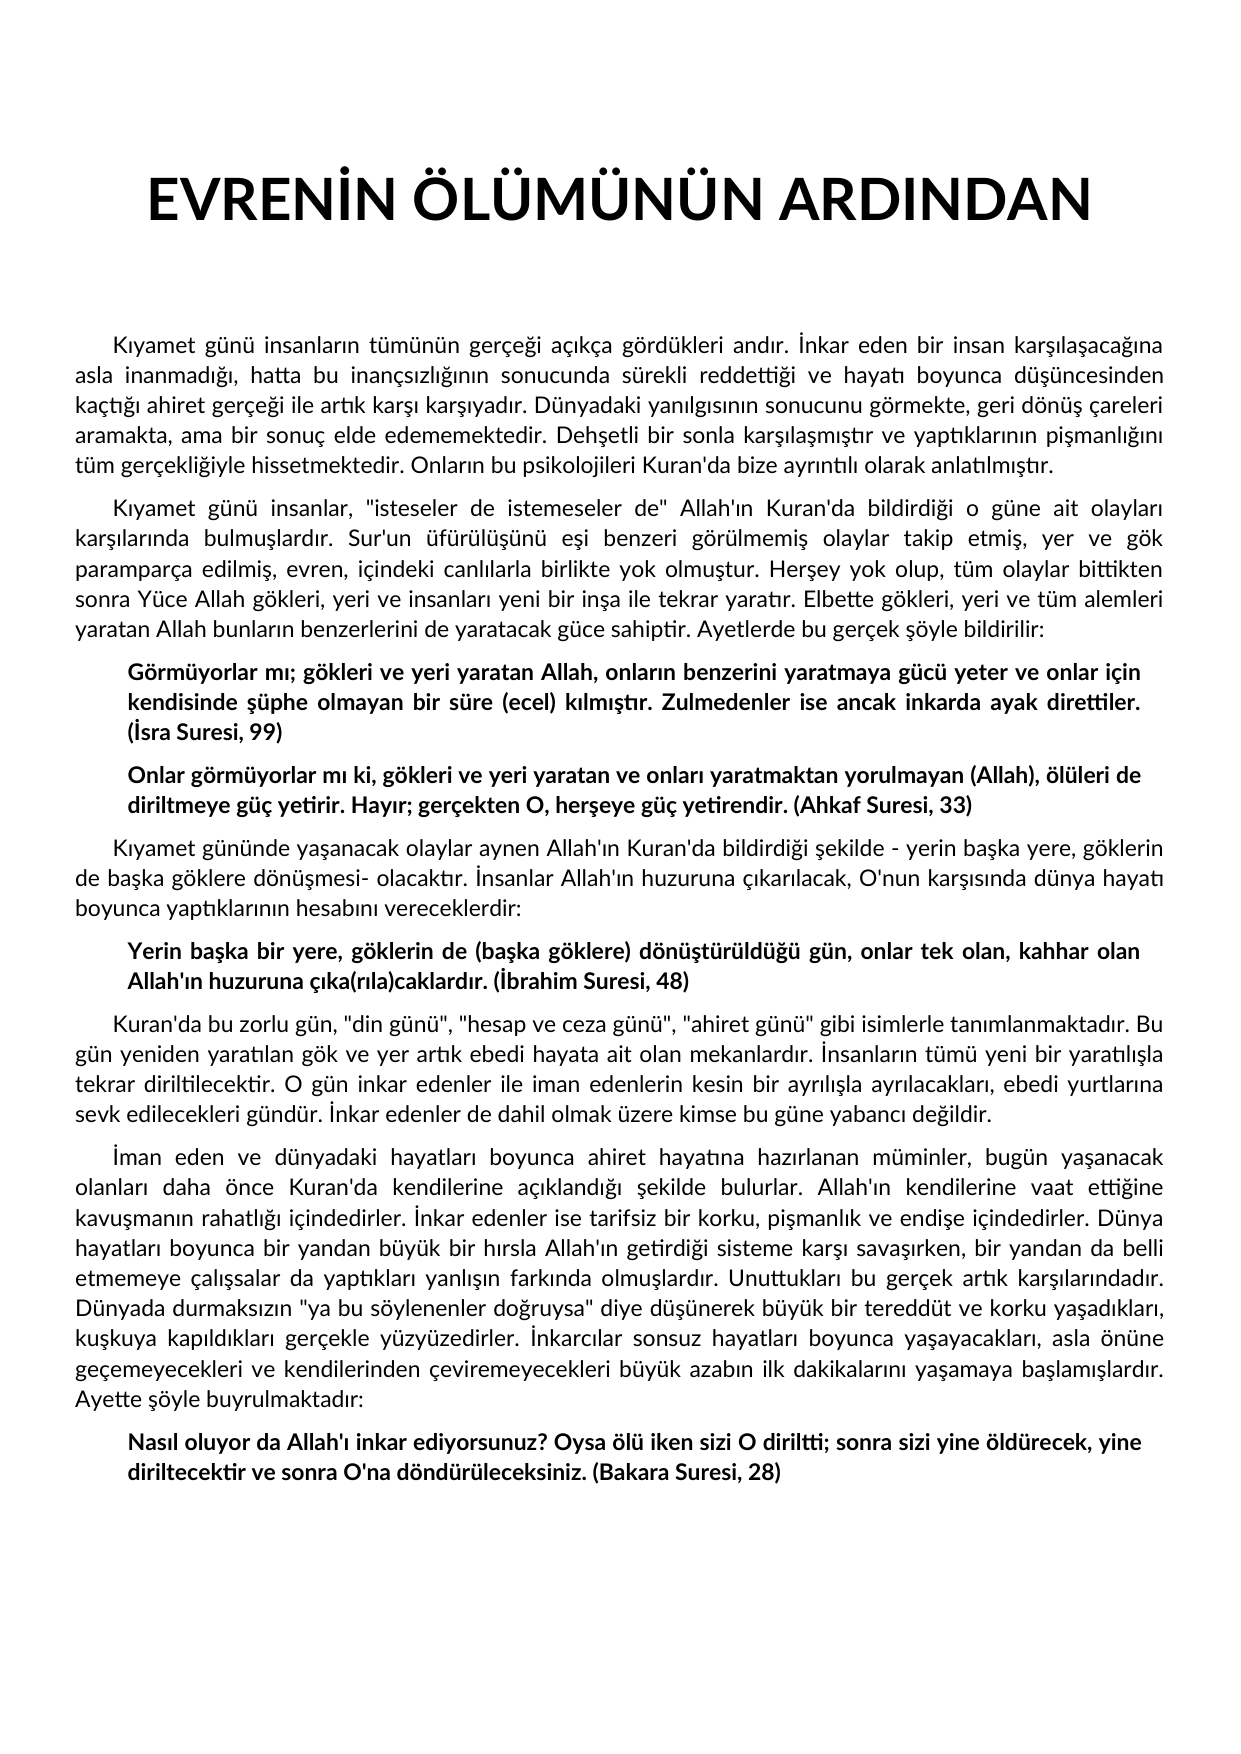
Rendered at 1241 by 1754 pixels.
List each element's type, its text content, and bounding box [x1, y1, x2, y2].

text Kıyamet gününde yaşanacak olaylar aynen Allah'ın Kuran'da bildirdiği şekilde - yerin başka yere, göklerin de başka göklere dönüşmesi- olacaktır. İnsanlar Allah'ın huzuruna çıkarılacak, O'nun karşısında dünya hayatı boyunca yaptıklarının hesabını vereceklerdir: [75, 833, 1165, 921]
text Yerin başka bir yere, göklerin de (başka göklere) dönüştürüldüğü gün, onlar tek olan, kahhar olan Allah'ın huzuruna çıka(rıla)caklardır. (İbrahim Suresi, 48) [127, 937, 1143, 994]
subtitle EVRENİN ÖLÜMÜNÜN ARDINDAN [75, 162, 1165, 232]
text Onlar görmüyorlar mı ki, gökleri ve yeri yaratan ve onları yaratmaktan yorulmayan (Allah), ölüleri de diriltmeye güç yetirir. Hayır; gerçekten O, herşeye güç yetirendir. (Ahkaf Suresi, 33) [127, 761, 1143, 818]
text Kıyamet günü insanların tümünün gerçeği açıkça gördükleri andır. İnkar eden bir insan karşılaşacağına asla inanmadığı, hatta bu inançsızlığının sonucunda sürekli reddettiği ve hayatı boyunca düşüncesinden kaçtığı ahiret gerçeği ile artık karşı karşıyadır. Dünyadaki yanılgısının sonucunu görmekte, geri dönüş çareleri aramakta, ama bir sonuç elde edememektedir. Dehşetli bir sonla karşılaşmıştır ve yaptıklarının pişmanlığını tüm gerçekliğiyle hissetmektedir. Onların bu psikolojileri Kuran'da bize ayrıntılı olarak anlatılmıştır. [75, 330, 1165, 479]
text Kıyamet günü insanlar, "isteseler de istemeseler de" Allah'ın Kuran'da bildirdiği o güne ait olayları karşılarında bulmuşlardır. Sur'un üfürülüşünü eşi benzeri görülmemiş olaylar takip etmiş, yer ve gök paramparça edilmiş, evren, içindeki canlılarla birlikte yok olmuştur. Herşey yok olup, tüm olaylar bittikten sonra Yüce Allah gökleri, yeri ve insanları yeni bir inşa ile tekrar yaratır. Elbette gökleri, yeri ve tüm alemleri yaratan Allah bunların benzerlerini de yaratacak güce sahiptir. Ayetlerde bu gerçek şöyle bildirilir: [75, 494, 1165, 642]
text Kuran'da bu zorlu gün, "din günü", "hesap ve ceza günü", "ahiret günü" gibi isimlerle tanımlanmaktadır. Bu gün yeniden yaratılan gök ve yer artık ebedi hayata ait olan mekanlardır. İnsanların tümü yeni bir yaratılışla tekrar diriltilecektir. O gün inkar edenler ile iman edenlerin kesin bir ayrılışla ayrılacakları, ebedi yurtlarına sevk edilecekleri gündür. İnkar edenler de dahil olmak üzere kimse bu güne yabancı değildir. [75, 1009, 1165, 1128]
text Nasıl oluyor da Allah'ı inkar ediyorsunuz? Oysa ölü iken sizi O diriltti; sonra sizi yine öldürecek, yine diriltecektir ve sonra O'na döndürüleceksiniz. (Bakara Suresi, 28) [127, 1427, 1143, 1485]
text İman eden ve dünyadaki hayatları boyunca ahiret hayatına hazırlanan müminler, bugün yaşanacak olanları daha önce Kuran'da kendilerine açıklandığı şekilde bulurlar. Allah'ın kendilerine vaat ettiğine kavuşmanın rahatlığı içindedirler. İnkar edenler ise tarifsiz bir korku, pişmanlık ve endişe içindedirler. Dünya hayatları boyunca bir yandan büyük bir hırsla Allah'ın getirdiği sisteme karşı savaşırken, bir yandan da belli etmemeye çalışsalar da yaptıkları yanlışın farkında olmuşlardır. Unuttukları bu gerçek artık karşılarındadır. Dünyada durmaksızın "ya bu söylenenler doğruysa" diye düşünerek büyük bir tereddüt ve korku yaşadıkları, kuşkuya kapıldıkları gerçekle yüzyüzedirler. İnkarcılar sonsuz hayatları boyunca yaşayacakları, asla önüne geçemeyecekleri ve kendilerinden çeviremeyecekleri büyük azabın ilk dakikalarını yaşamaya başlamışlardır. Ayette şöyle buyrulmaktadır: [75, 1143, 1165, 1412]
text Görmüyorlar mı; gökleri ve yeri yaratan Allah, onların benzerini yaratmaya gücü yeter ve onlar için kendisinde şüphe olmayan bir süre (ecel) kılmıştır. Zulmedenler ise ancak inkarda ayak direttiler. (İsra Suresi, 99) [127, 657, 1143, 745]
